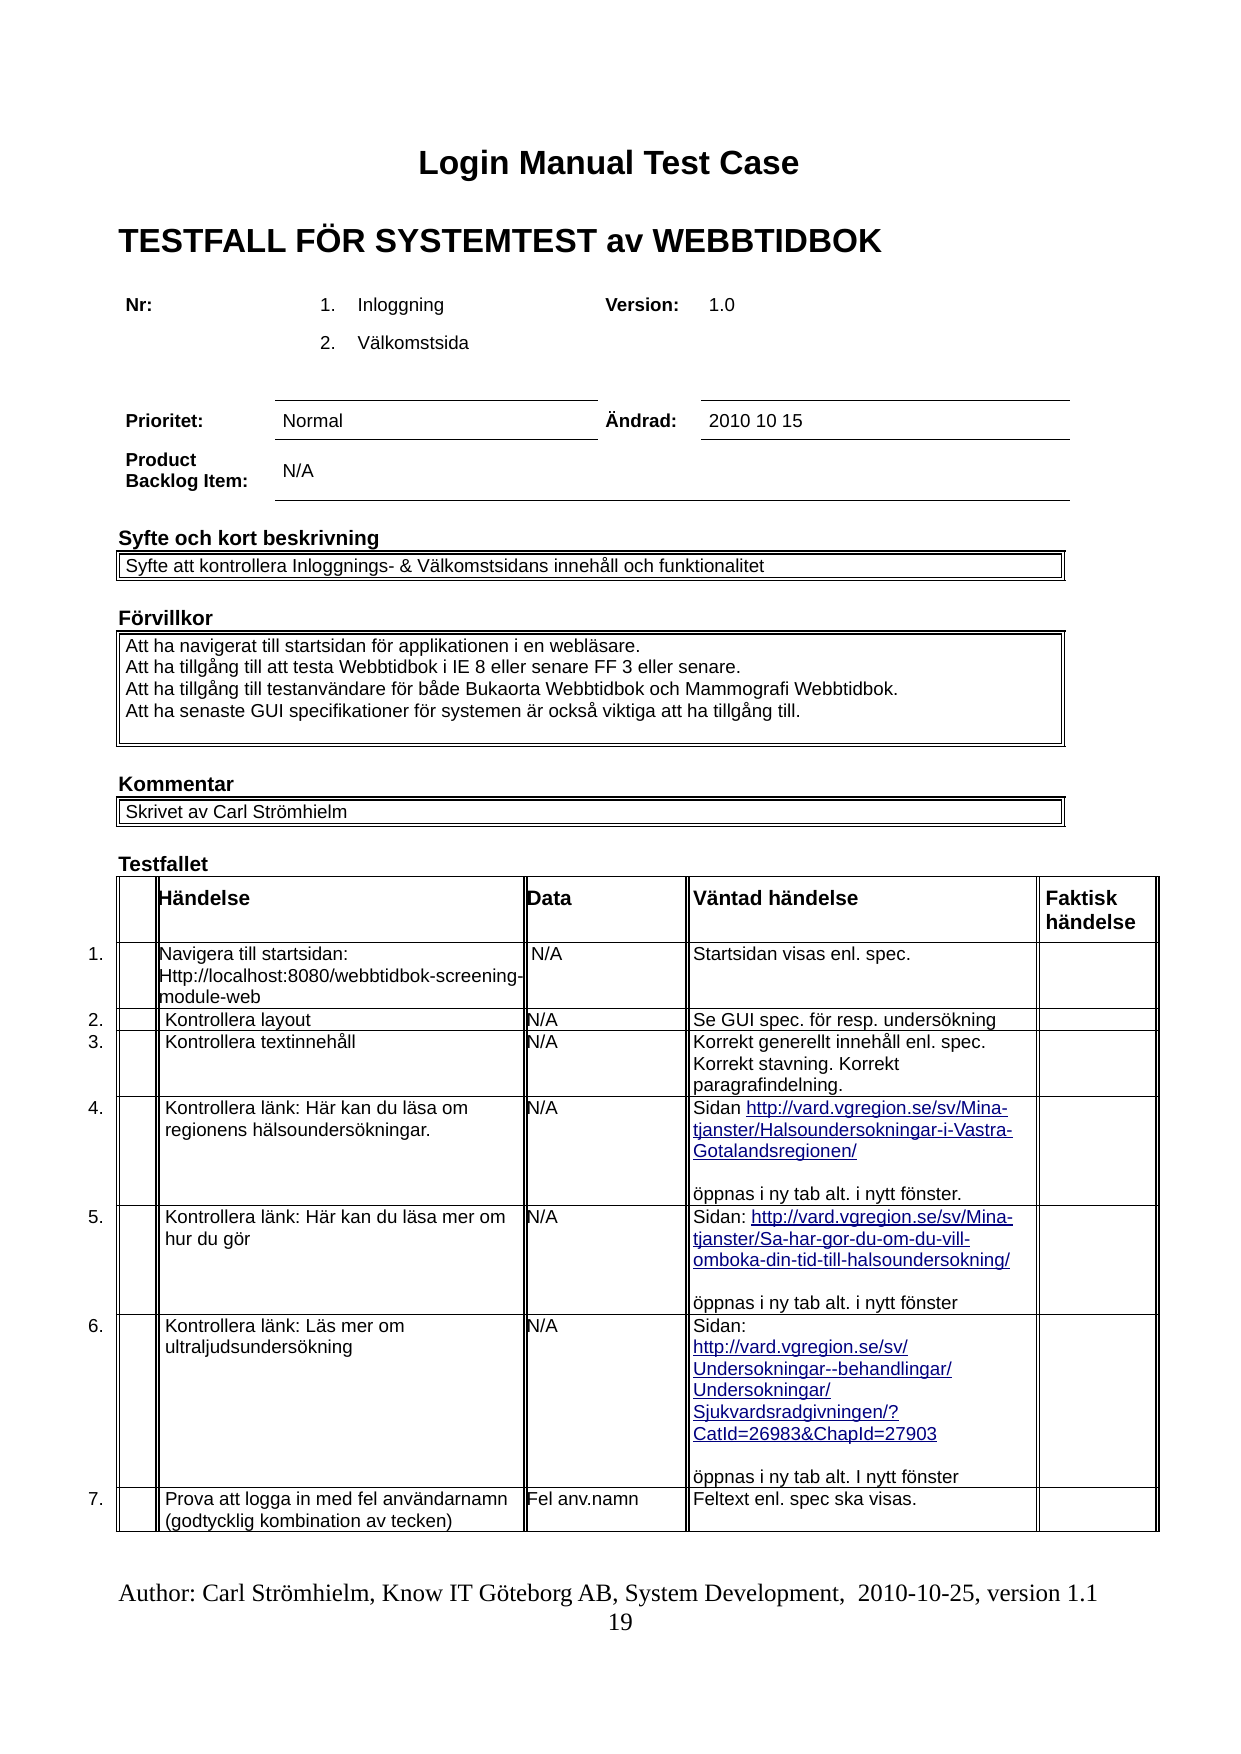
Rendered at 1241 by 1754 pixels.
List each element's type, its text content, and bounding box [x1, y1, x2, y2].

subtitle Login Manual Test Case [418, 143, 1122, 182]
table_cell N/A [528, 1206, 685, 1313]
table_header Att ha navigerat till startsidan för applikationen i en webläsare. Att ha tillgång till att testa Webbtidbok i IE 8 eller senare FF 3 eller senare. Att ha tillgång till testanvändare för både Bukaorta Webbtidbok och Mammografi Webbtidbok. Att ha senaste GUI specifikationer för systemen är också viktiga att ha tillgång till. [120, 635, 1061, 743]
subtitle Testfallet [118, 852, 1122, 876]
table_header Faktisk händelse [1040, 877, 1155, 942]
table_cell Sidan: http://vard.vgregion.se/sv/Mina-tjanster/Sa-har-gor-du-om-du-vill-omboka-din-tid-till-halsoundersokning/ öppnas i ny tab alt. i nytt fönster [690, 1206, 1036, 1313]
table_header Data [528, 877, 685, 942]
table_header [120, 877, 155, 942]
table_cell Kontrollera länk: Läs mer om ultraljudsundersökning [160, 1315, 523, 1487]
table_cell N/A [528, 943, 685, 1007]
table_header Väntad händelse [690, 877, 1036, 942]
table_header Nr: [118, 285, 275, 400]
subtitle Syfte och kort beskrivning [118, 526, 1122, 550]
table_cell N/A [275, 439, 1070, 500]
table_cell Prioritet: [118, 400, 275, 439]
table_cell Normal [275, 401, 598, 439]
table_cell [120, 1097, 155, 1205]
subtitle Förvillkor [118, 606, 1122, 630]
table_cell Startsidan visas enl. spec. [690, 943, 1036, 1007]
table_cell Feltext enl. spec ska visas. [690, 1488, 1036, 1531]
table_header Händelse [160, 877, 523, 942]
text TESTFALL FÖR SYSTEMTEST av WEBBTIDBOK [118, 221, 1122, 259]
table_cell Se GUI spec. för resp. undersökning [690, 1009, 1036, 1030]
table_cell [1040, 1488, 1155, 1531]
table_cell Kontrollera länk: Här kan du läsa om regionens hälsoundersökningar. [160, 1097, 523, 1205]
table_cell Sidan http://vard.vgregion.se/sv/Mina-tjanster/Halsoundersokningar-i-Vastra-Gotalandsregionen/ öppnas i ny tab alt. i nytt fönster. [690, 1097, 1036, 1205]
table_cell N/A [528, 1009, 685, 1030]
table_cell N/A [528, 1097, 685, 1205]
table_cell [1040, 1097, 1155, 1205]
table_cell Prova att logga in med fel användarnamn (godtycklig kombination av tecken) [160, 1488, 523, 1531]
table_cell Sidan: http://vard.vgregion.se/sv/Undersokningar--behandlingar/Undersokningar/Sjukvardsradgivningen/?CatId=26983&ChapId=27903 öppnas i ny tab alt. I nytt fönster [690, 1315, 1036, 1487]
table_cell [1040, 943, 1155, 1007]
table_cell [1040, 1009, 1155, 1030]
table_cell Kontrollera länk: Här kan du läsa mer om hur du gör [160, 1206, 523, 1313]
table_cell Product Backlog Item: [118, 439, 275, 500]
table_header Version: [598, 285, 701, 400]
table_cell [120, 1009, 155, 1030]
table_cell Navigera till startsidan: Http://localhost:8080/webbtidbok-screening-module-web [160, 943, 523, 1007]
table_cell 2010 10 15 [701, 401, 1070, 439]
table_cell [120, 1206, 155, 1313]
table_cell [1040, 1206, 1155, 1313]
table_cell [1040, 1315, 1155, 1487]
table_cell N/A [528, 1031, 685, 1096]
table_cell N/A [528, 1315, 685, 1487]
table_cell [120, 1031, 155, 1096]
table_header 1.0 [701, 285, 1070, 400]
subtitle Kommentar [118, 772, 1122, 796]
table_cell [1040, 1031, 1155, 1096]
table_cell Fel anv.namn [528, 1488, 685, 1531]
table_cell Kontrollera layout [160, 1009, 523, 1030]
table_cell Kontrollera textinnehåll [160, 1031, 523, 1096]
table_cell Ändrad: [598, 400, 701, 439]
table_header Inloggning Välkomstsida [275, 285, 598, 400]
table_cell [120, 943, 155, 1007]
table_header Syfte att kontrollera Inloggnings- & Välkomstsidans innehåll och funktionalitet [120, 555, 1061, 576]
table_header Skrivet av Carl Strömhielm [120, 801, 1061, 822]
table_cell [120, 1315, 155, 1487]
table_cell [120, 1488, 155, 1531]
table_cell Korrekt generellt innehåll enl. spec. Korrekt stavning. Korrekt paragrafindelning. [690, 1031, 1036, 1096]
